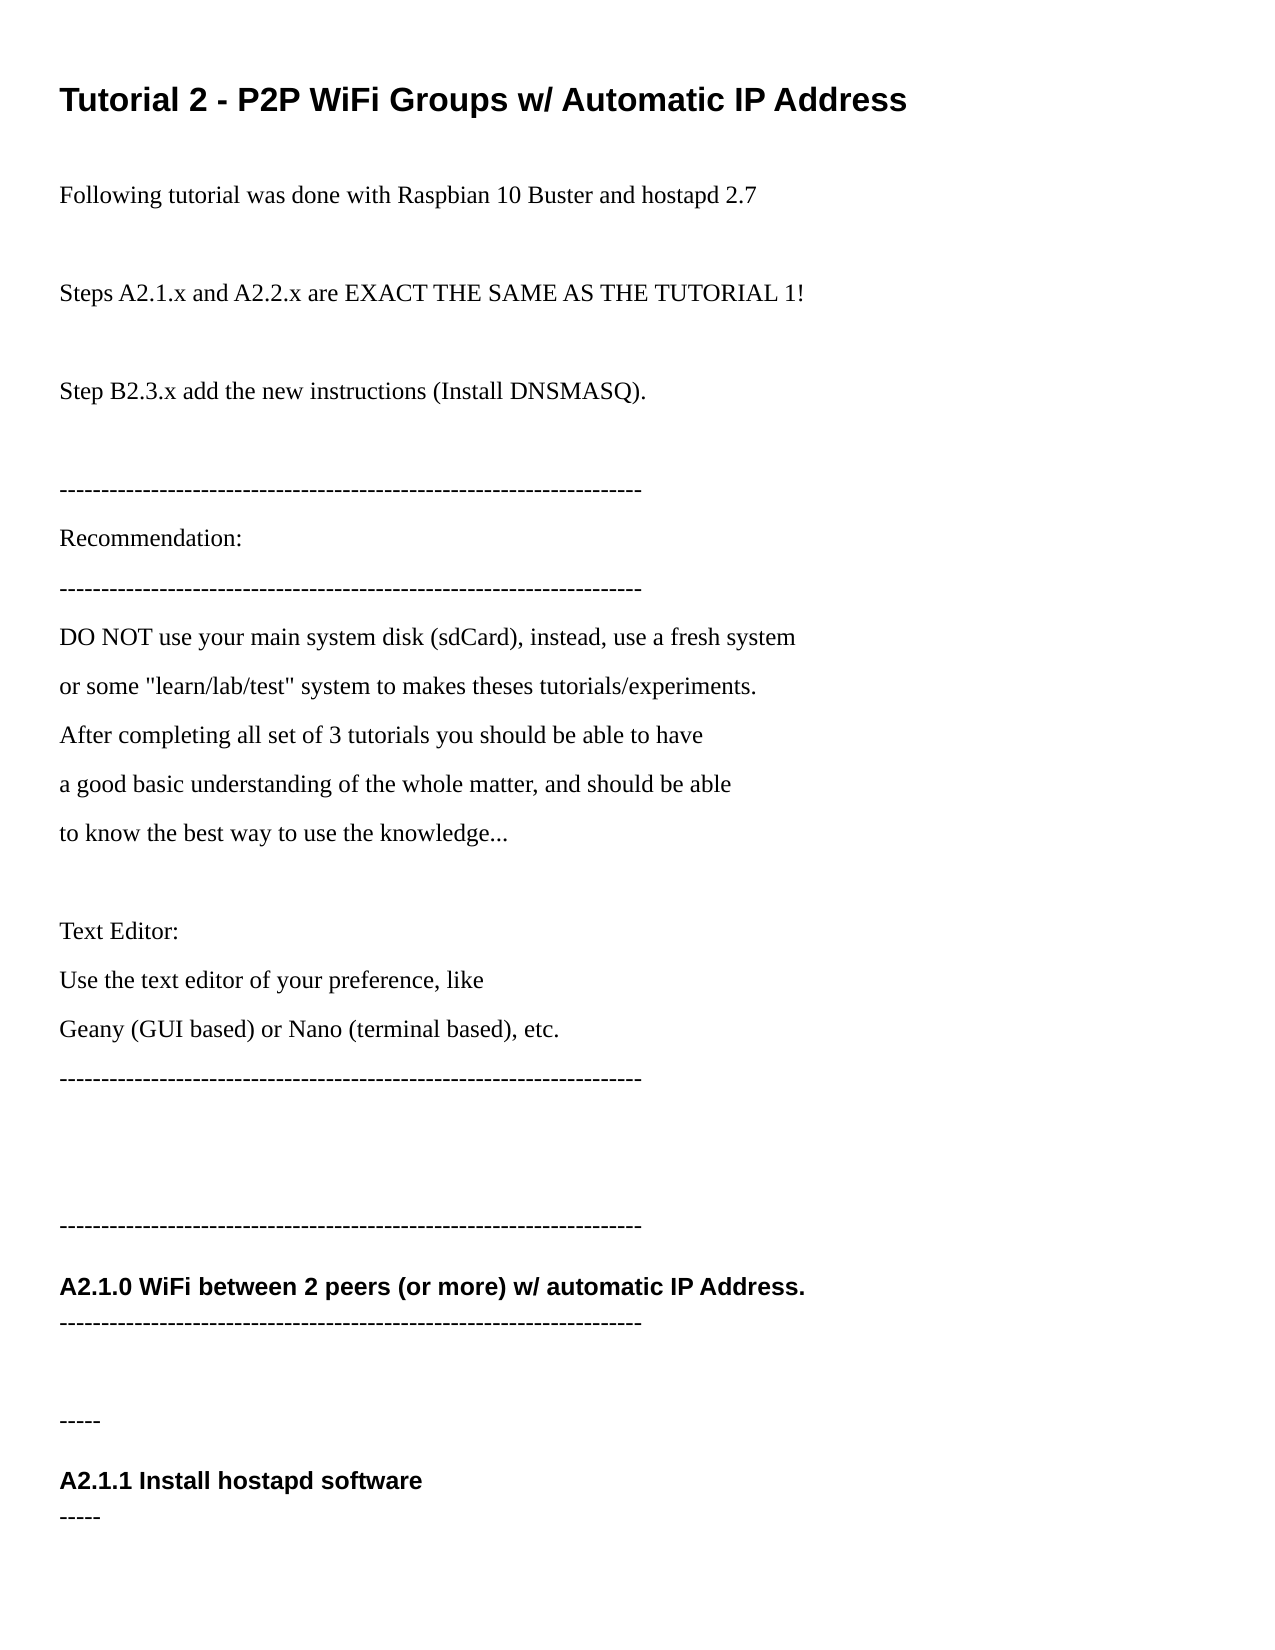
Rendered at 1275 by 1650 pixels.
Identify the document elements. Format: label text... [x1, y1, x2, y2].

text Steps A2.1.x and A2.2.x are EXACT THE SAME AS THE TUTORIAL 1! [59, 278, 1216, 307]
text Following tutorial was done with Raspbian 10 Buster and hostapd 2.7 [59, 180, 1216, 209]
text to know the best way to use the knowledge... [59, 818, 1216, 847]
text Use the text editor of your preference, like [59, 965, 1216, 994]
text Recommendation: [59, 523, 1216, 552]
subtitle A2.1.1 Install hostapd software [59, 1466, 1216, 1495]
text ---------------------------------------------------------------------- [59, 474, 1216, 503]
text ---------------------------------------------------------------------- [59, 1307, 1216, 1336]
text or some "learn/lab/test" system to makes theses tutorials/experiments. [59, 671, 1216, 699]
text After completing all set of 3 tutorials you should be able to have [59, 720, 1216, 748]
text ---------------------------------------------------------------------- [59, 573, 1216, 601]
subtitle A2.1.0 WiFi between 2 peers (or more) w/ automatic IP Address. [59, 1272, 1216, 1301]
subtitle Tutorial 2 - P2P WiFi Groups w/ Automatic IP Address [59, 80, 1216, 118]
text Text Editor: [59, 916, 1216, 945]
text DO NOT use your main system disk (sdCard), instead, use a fresh system [59, 622, 1216, 650]
text ---------------------------------------------------------------------- [59, 1063, 1216, 1092]
text Geany (GUI based) or Nano (terminal based), etc. [59, 1014, 1216, 1043]
text Step B2.3.x add the new instructions (Install DNSMASQ). [59, 376, 1216, 405]
text a good basic understanding of the whole matter, and should be able [59, 769, 1216, 798]
text ----- [59, 1405, 1216, 1434]
text ---------------------------------------------------------------------- [59, 1210, 1216, 1239]
text ----- [59, 1501, 1216, 1530]
